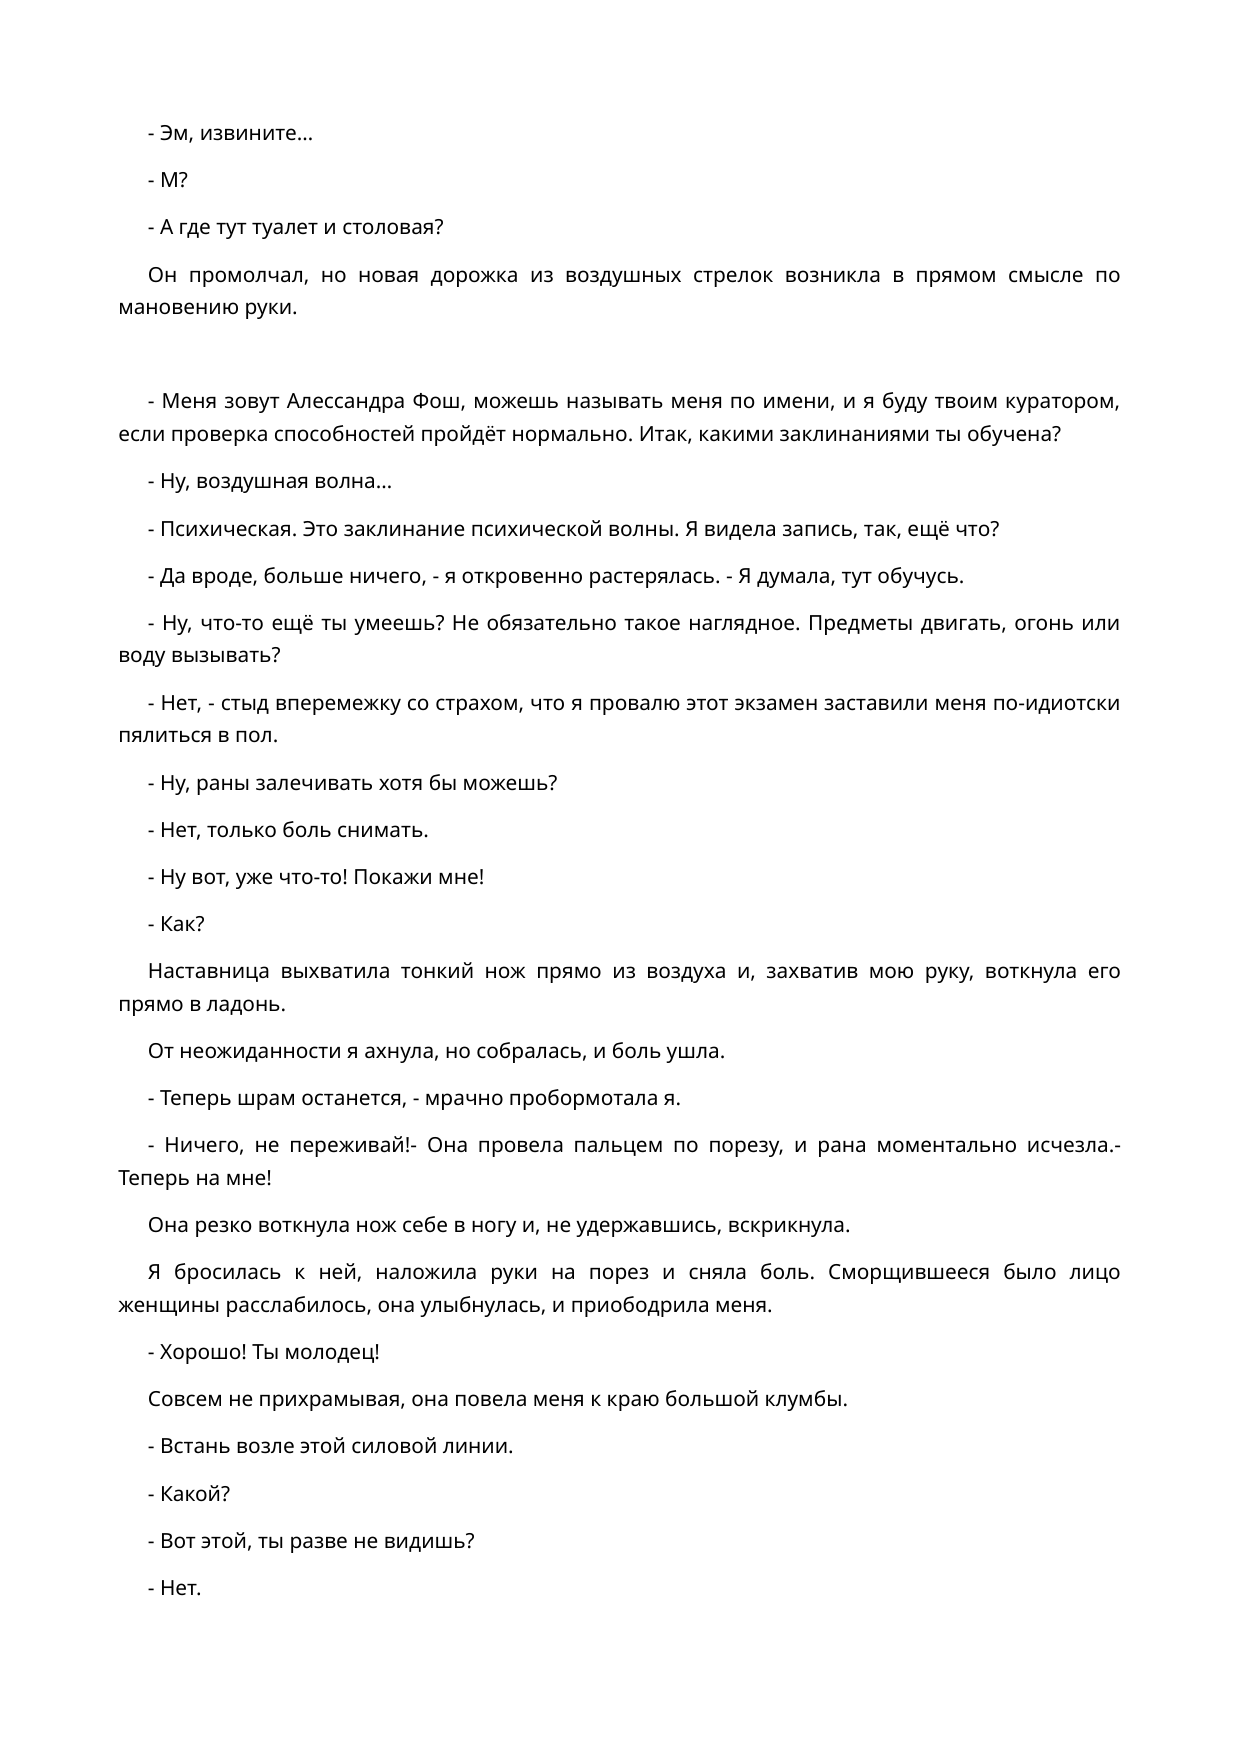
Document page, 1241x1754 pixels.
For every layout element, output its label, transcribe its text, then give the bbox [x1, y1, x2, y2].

text Она резко воткнула нож себе в ногу и, не удержавшись, вскрикнула. [118, 1210, 1122, 1239]
text - Меня зовут Алессандра Фош, можешь называть меня по имени, и я буду твоим куратором, если проверка способностей пройдёт нормально. Итак, какими заклинаниями ты обучена? [118, 387, 1122, 448]
text - Психическая. Это заклинание психической волны. Я видела запись, так, ещё что? [118, 514, 1122, 542]
text - Теперь шрам останется, - мрачно пробормотала я. [118, 1083, 1122, 1112]
text - А где тут туалет и столовая? [118, 212, 1122, 241]
text От неожиданности я ахнула, но собралась, и боль ушла. [118, 1036, 1122, 1064]
text - Встань возле этой силовой линии. [118, 1432, 1122, 1460]
text - Ничего, не переживай!- Она провела пальцем по порезу, и рана моментально исчезла.- Теперь на мне! [118, 1131, 1122, 1192]
text - Нет. [118, 1573, 1122, 1602]
text - Вот этой, ты разве не видишь? [118, 1526, 1122, 1554]
text Он промолчал, но новая дорожка из воздушных стрелок возникла в прямом смысле по мановению руки. [118, 260, 1122, 321]
text - Хорошо! Ты молодец! [118, 1337, 1122, 1366]
text Совсем не прихрамывая, она повела меня к краю большой клумбы. [118, 1384, 1122, 1413]
text Я бросилась к ней, наложила руки на порез и сняла боль. Сморщившееся было лицо женщины расслабилось, она улыбнулась, и приободрила меня. [118, 1257, 1122, 1318]
text - Ну, раны залечивать хотя бы можешь? [118, 768, 1122, 796]
text - Нет, только боль снимать. [118, 815, 1122, 843]
text - Как? [118, 909, 1122, 938]
text - Ну вот, уже что-то! Покажи мне! [118, 862, 1122, 890]
text - М? [118, 165, 1122, 194]
text - Эм, извините… [118, 118, 1122, 147]
text - Да вроде, больше ничего, - я откровенно растерялась. - Я думала, тут обучусь. [118, 561, 1122, 589]
text - Какой? [118, 1479, 1122, 1507]
text - Ну, воздушная волна… [118, 466, 1122, 495]
text - Ну, что-то ещё ты умеешь? Не обязательно такое наглядное. Предметы двигать, огонь или воду вызывать? [118, 608, 1122, 669]
text - Нет, - стыд вперемежку со страхом, что я провалю этот экзамен заставили меня по-идиотски пялиться в пол. [118, 688, 1122, 749]
text Наставница выхватила тонкий нож прямо из воздуха и, захватив мою руку, воткнула его прямо в ладонь. [118, 956, 1122, 1017]
